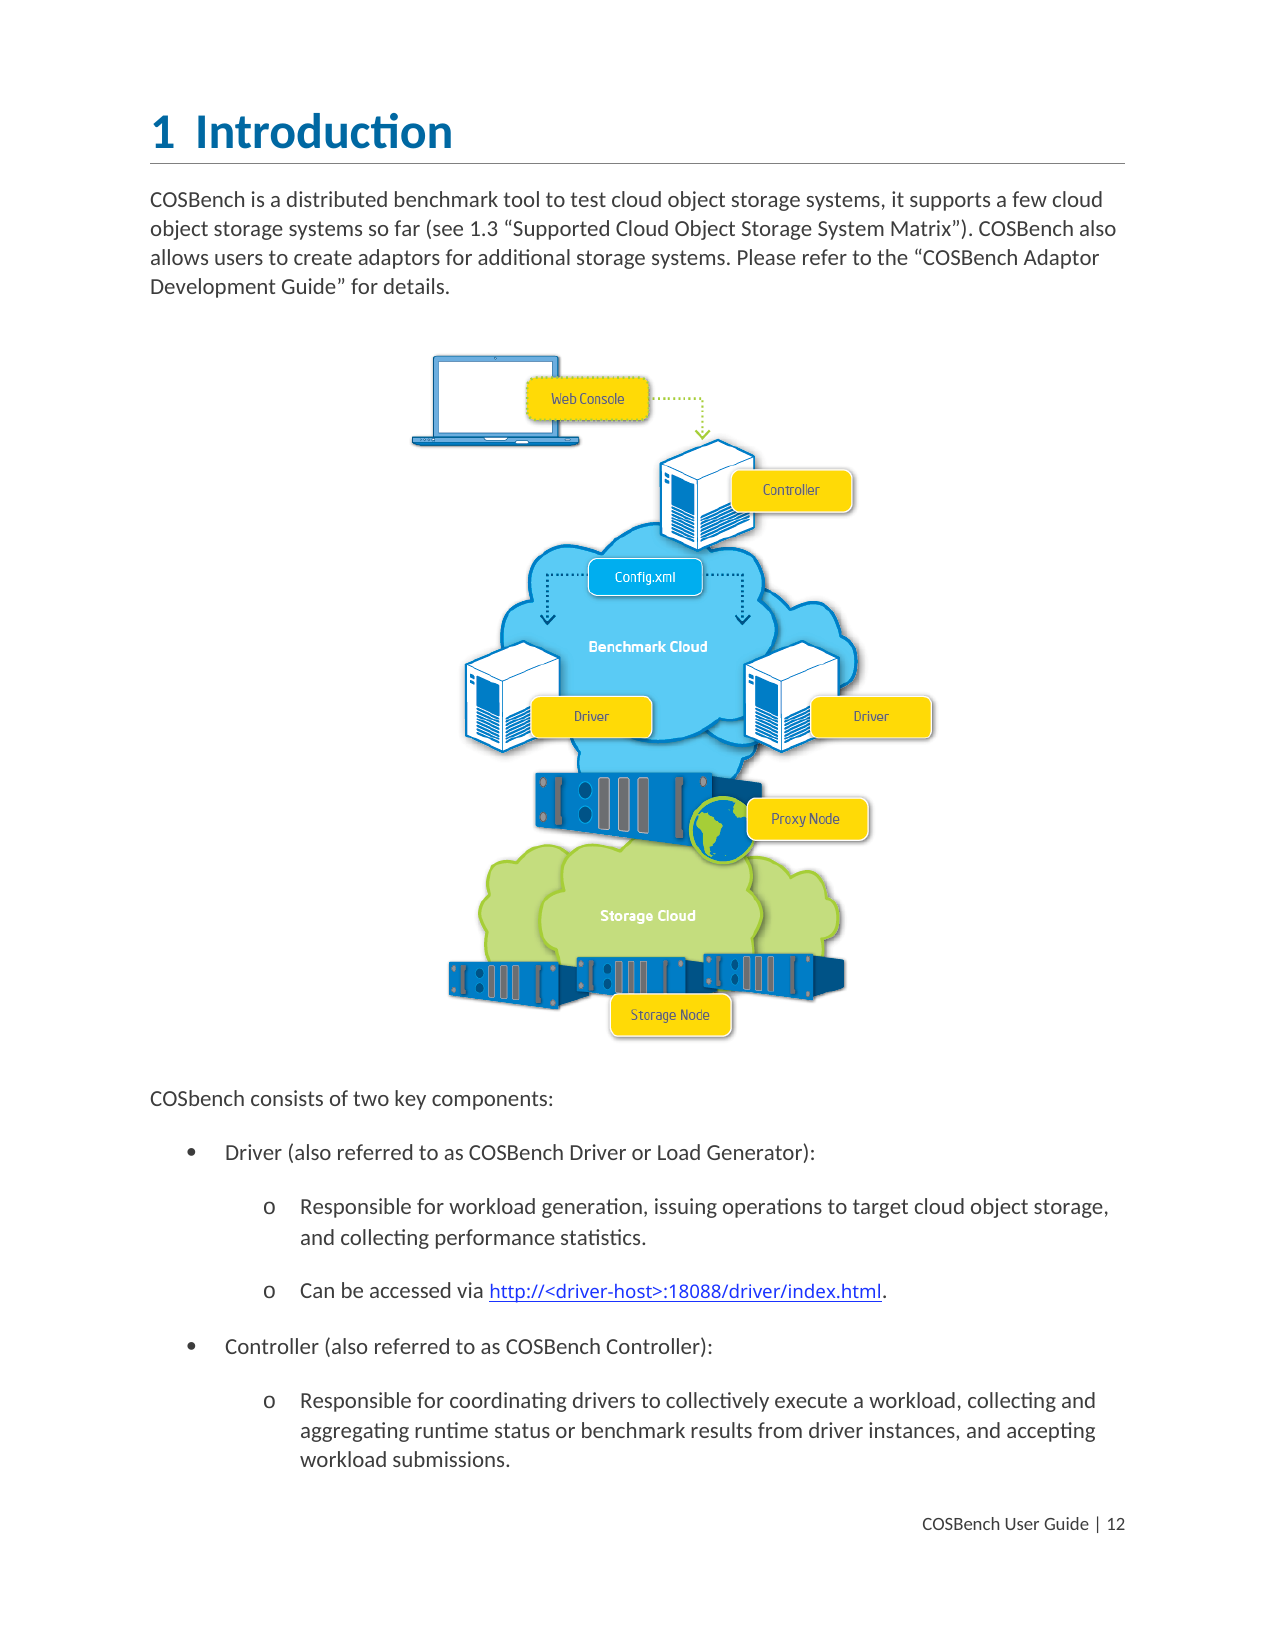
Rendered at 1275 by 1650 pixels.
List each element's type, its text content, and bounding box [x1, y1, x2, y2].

picture [403, 339, 947, 1046]
text COSbench consists of two key components: [150, 1084, 1125, 1112]
subtitle Introduction [150, 100, 1125, 163]
list Responsible for workload generation, issuing operations to target cloud object storage, and collecting performance statistics. [262, 1192, 1125, 1251]
list Can be accessed via http://<driver-host>:18088/driver/index.html. [262, 1277, 1125, 1306]
text COSBench is a distributed benchmark tool to test cloud object storage systems, it supports a few cloud object storage systems so far (see 1.3 “Supported Cloud Object Storage System Matrix”). COSBench also allows users to create adaptors for additional storage systems. Please refer to the “COSBench Adaptor Development Guide” for details. [150, 185, 1125, 301]
list Responsible for coordinating drivers to collectively execute a workload, collecting and aggregating runtime status or benchmark results from driver instances, and accepting workload submissions. [262, 1386, 1125, 1473]
list Driver (also referred to as COSBench Driver or Load Generator): [187, 1138, 1125, 1166]
list Controller (also referred to as COSBench Controller): [187, 1332, 1125, 1360]
